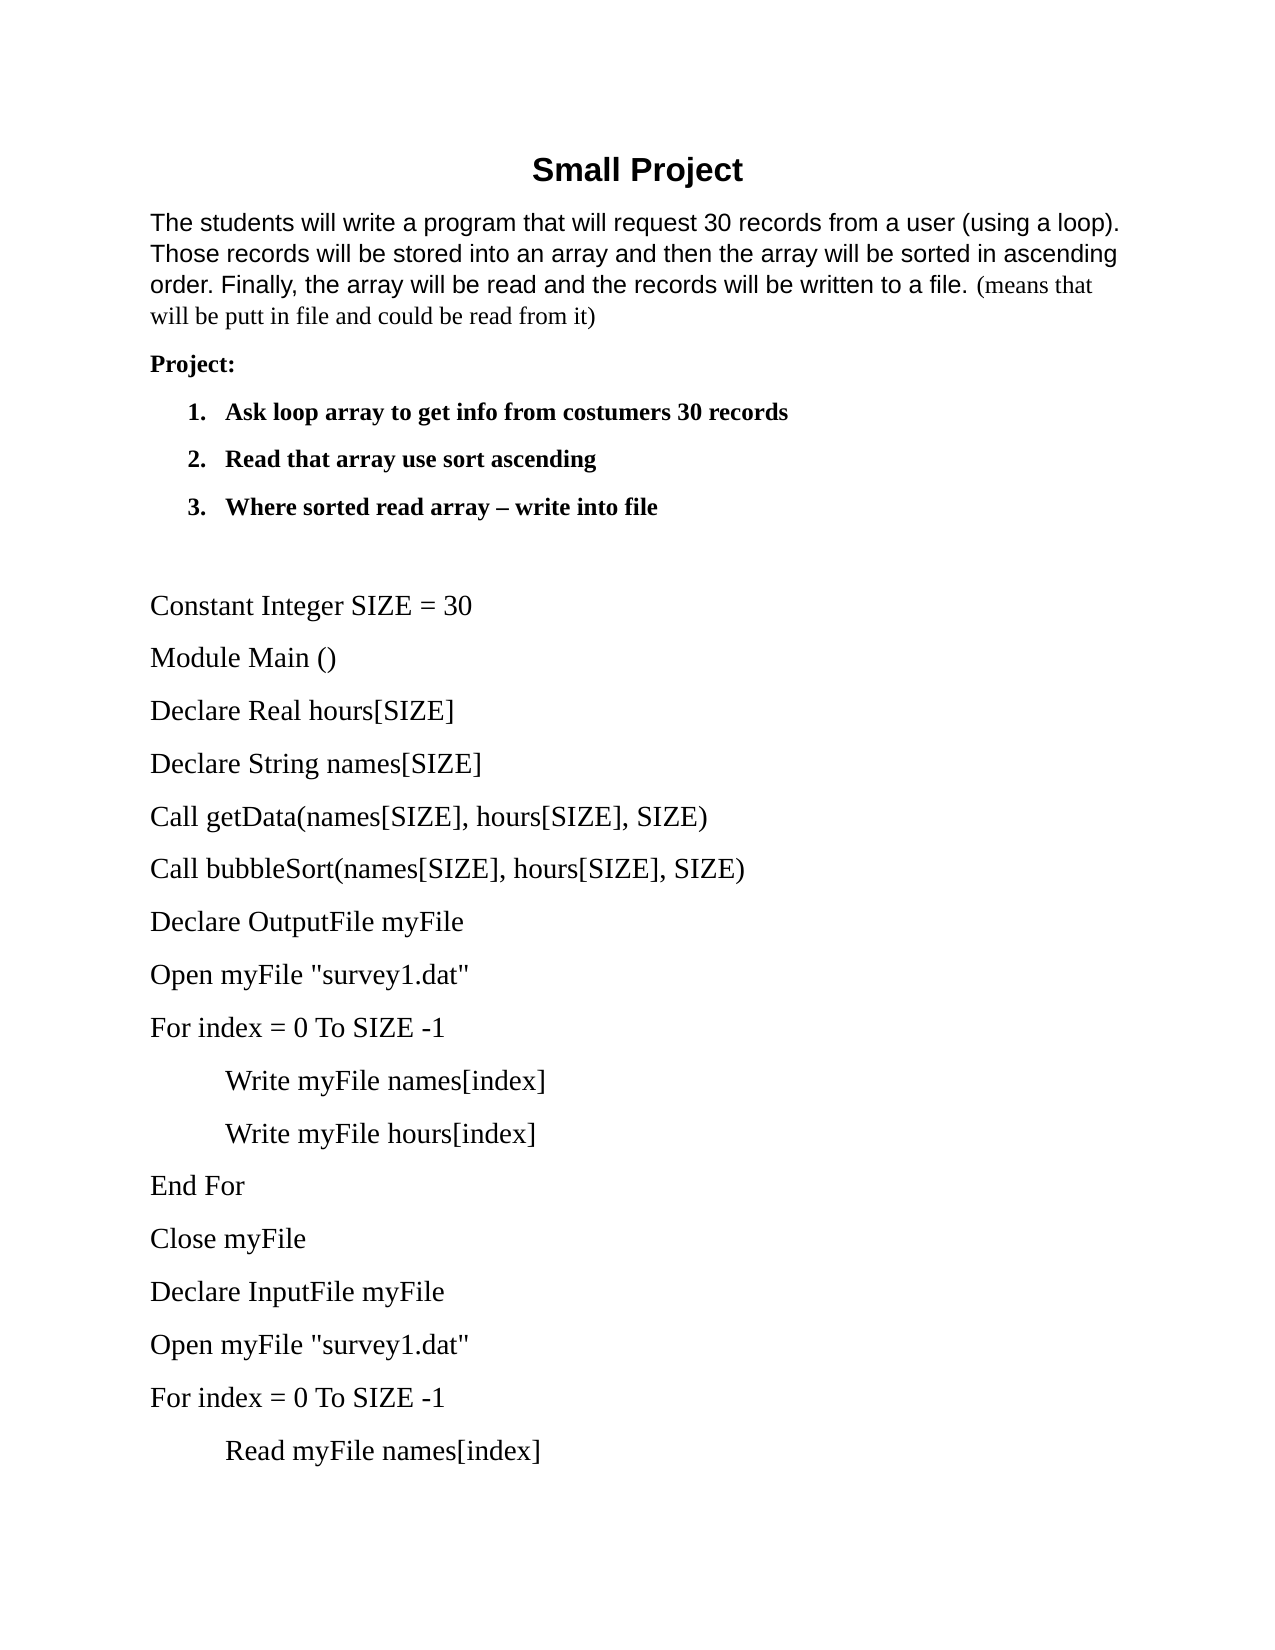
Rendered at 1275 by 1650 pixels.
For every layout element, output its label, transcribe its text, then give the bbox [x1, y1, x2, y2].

text Call getData(names[SIZE], hours[SIZE], SIZE) [150, 799, 1125, 832]
text Small Project [150, 150, 1125, 188]
text Project: [150, 349, 1125, 378]
text Declare InputFile myFile [150, 1274, 1125, 1308]
text Open myFile "survey1.dat" [150, 957, 1125, 991]
list Ask loop array to get info from costumers 30 records [187, 397, 1125, 426]
text Read myFile names[index] [150, 1433, 1125, 1466]
text Declare Real hours[SIZE] [150, 693, 1125, 727]
text The students will write a program that will request 30 records from a user (using a loop). Those records will be stored into an array and then the array will be sorted in ascending order. Finally, the array will be read and the records will be written to a file. (means that will be putt in file and could be read from it) [150, 208, 1125, 330]
text Module Main () [150, 640, 1125, 674]
list Read that array use sort ascending [187, 444, 1125, 473]
text Declare OutputFile myFile [150, 904, 1125, 938]
text For index = 0 To SIZE -1 [150, 1380, 1125, 1413]
text Write myFile hours[index] [150, 1116, 1125, 1149]
text Call bubbleSort(names[SIZE], hours[SIZE], SIZE) [150, 852, 1125, 885]
text Constant Integer SIZE = 30 [150, 588, 1125, 621]
text Close myFile [150, 1221, 1125, 1255]
list Where sorted read array – write into file [187, 492, 1125, 521]
text Open myFile "survey1.dat" [150, 1327, 1125, 1361]
text Declare String names[SIZE] [150, 746, 1125, 779]
text For index = 0 To SIZE -1 [150, 1010, 1125, 1044]
text Write myFile names[index] [150, 1063, 1125, 1096]
text End For [150, 1168, 1125, 1202]
